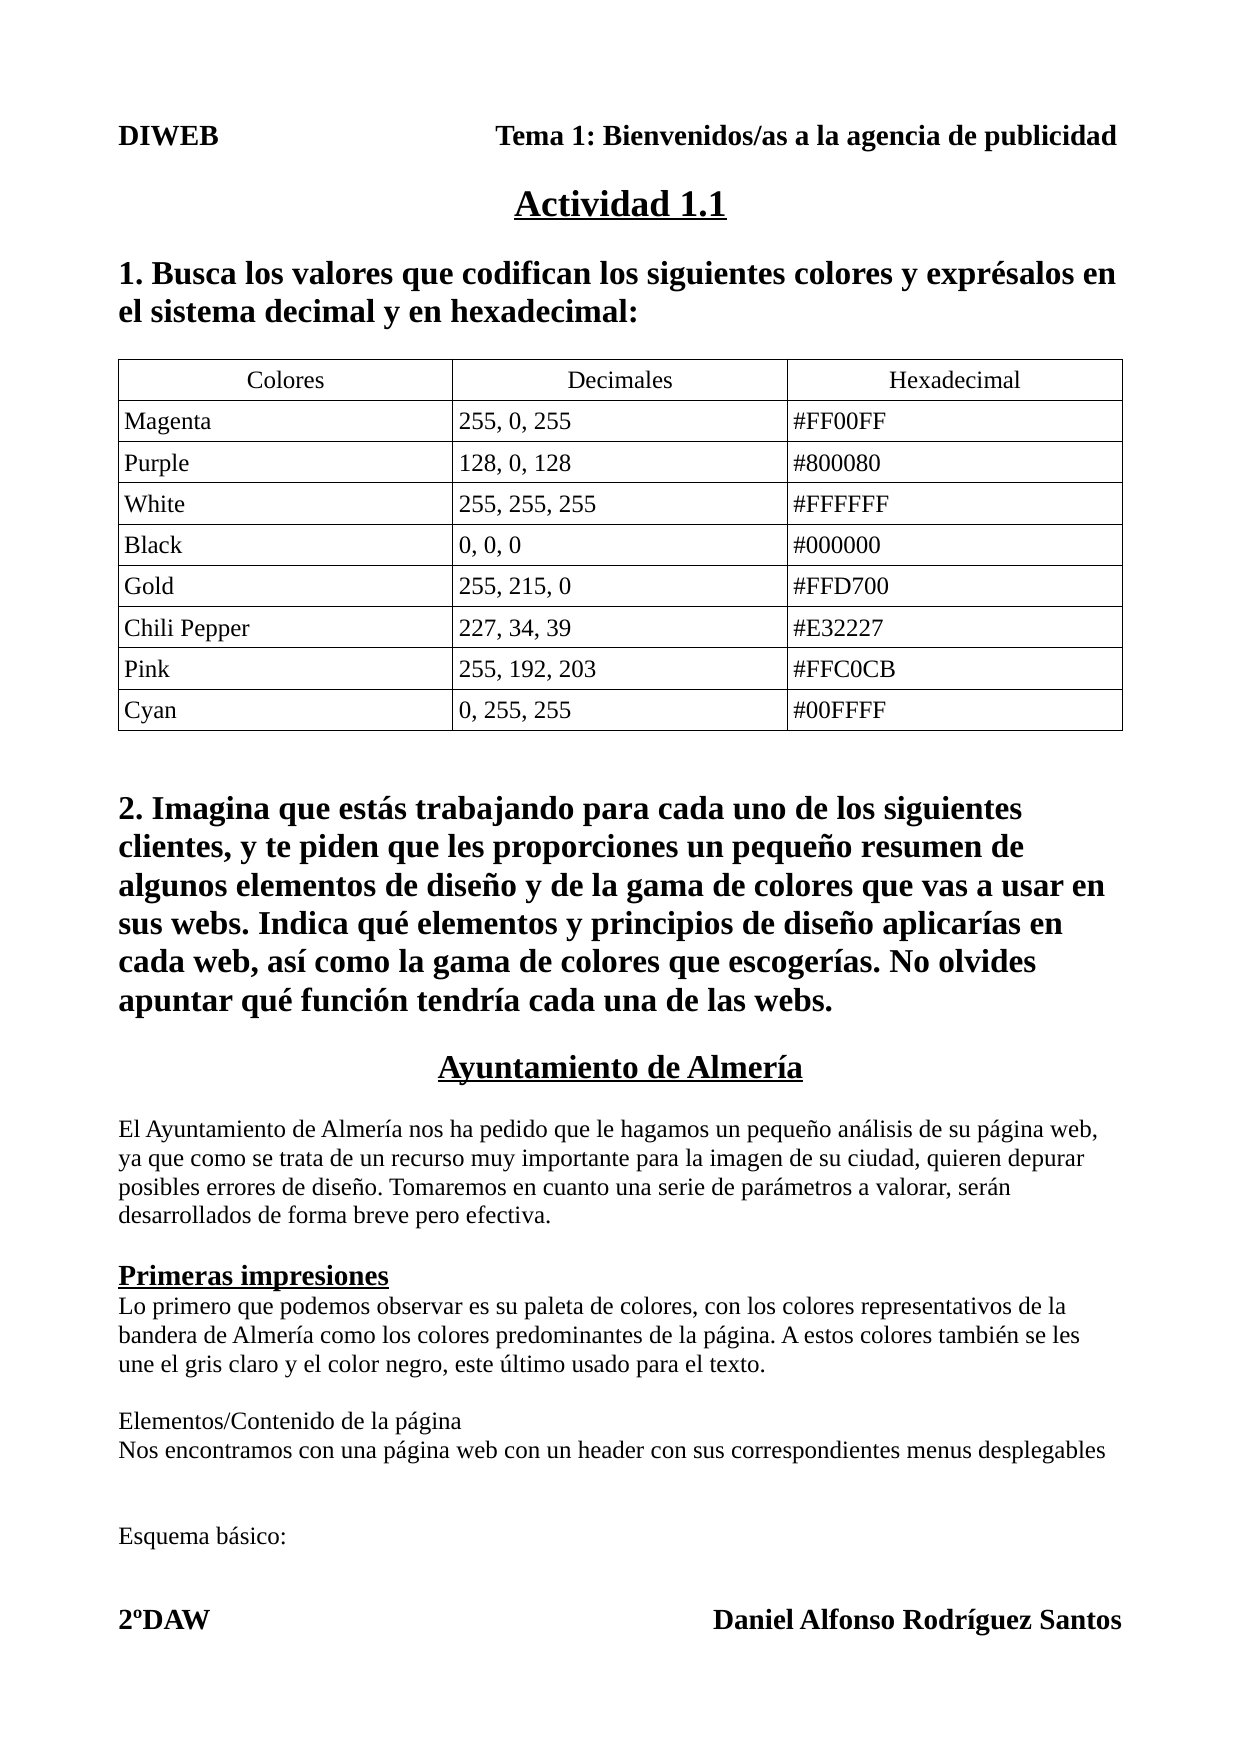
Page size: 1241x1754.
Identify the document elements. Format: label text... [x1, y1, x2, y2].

table_header Hexadecimal [788, 360, 1122, 400]
table_cell #E32227 [788, 607, 1122, 647]
table_cell 255, 0, 255 [453, 401, 787, 441]
text Actividad 1.1 [118, 181, 1122, 224]
table_cell Cyan [119, 690, 452, 730]
table_cell 255, 215, 0 [453, 566, 787, 606]
text 1. Busca los valores que codifican los siguientes colores y exprésalos en el sistema decimal y en hexadecimal: [118, 253, 1122, 330]
table_cell #800080 [788, 442, 1122, 482]
table_header Colores [119, 360, 452, 400]
table_cell Magenta [119, 401, 452, 441]
table_cell #FFFFFF [788, 483, 1122, 523]
table_cell #FFD700 [788, 566, 1122, 606]
text Esquema básico: [118, 1521, 1122, 1550]
table_cell 255, 255, 255 [453, 483, 787, 523]
table_cell 255, 192, 203 [453, 648, 787, 688]
table_cell 0, 0, 0 [453, 525, 787, 565]
text Nos encontramos con una página web con un header con sus correspondientes menus desplegables [118, 1435, 1122, 1464]
table_cell 227, 34, 39 [453, 607, 787, 647]
text Primeras impresiones [118, 1258, 1122, 1291]
table_cell 128, 0, 128 [453, 442, 787, 482]
table_cell Gold [119, 566, 452, 606]
text Elementos/Contenido de la página [118, 1406, 1122, 1435]
table_cell 0, 255, 255 [453, 690, 787, 730]
text 2. Imagina que estás trabajando para cada uno de los siguientes clientes, y te piden que les proporciones un pequeño resumen de algunos elementos de diseño y de la gama de colores que vas a usar en sus webs. Indica qué elementos y principios de diseño aplicarías en cada web, así como la gama de colores que escogerías. No olvides apuntar qué función tendría cada una de las webs. [118, 788, 1122, 1018]
table_cell #FFC0CB [788, 648, 1122, 688]
table_cell White [119, 483, 452, 523]
table_cell #00FFFF [788, 690, 1122, 730]
table_cell Black [119, 525, 452, 565]
text Ayuntamiento de Almería [118, 1047, 1122, 1085]
text El Ayuntamiento de Almería nos ha pedido que le hagamos un pequeño análisis de su página web, ya que como se trata de un recurso muy importante para la imagen de su ciudad, quieren depurar posibles errores de diseño. Tomaremos en cuanto una serie de parámetros a valorar, serán desarrollados de forma breve pero efectiva. [118, 1114, 1122, 1229]
table_cell #000000 [788, 525, 1122, 565]
text Lo primero que podemos observar es su paleta de colores, con los colores representativos de la bandera de Almería como los colores predominantes de la página. A estos colores también se les une el gris claro y el color negro, este último usado para el texto. [118, 1291, 1122, 1378]
table_cell Purple [119, 442, 452, 482]
table_header Decimales [453, 360, 787, 400]
table_cell Pink [119, 648, 452, 688]
table_cell #FF00FF [788, 401, 1122, 441]
table_cell Chili Pepper [119, 607, 452, 647]
